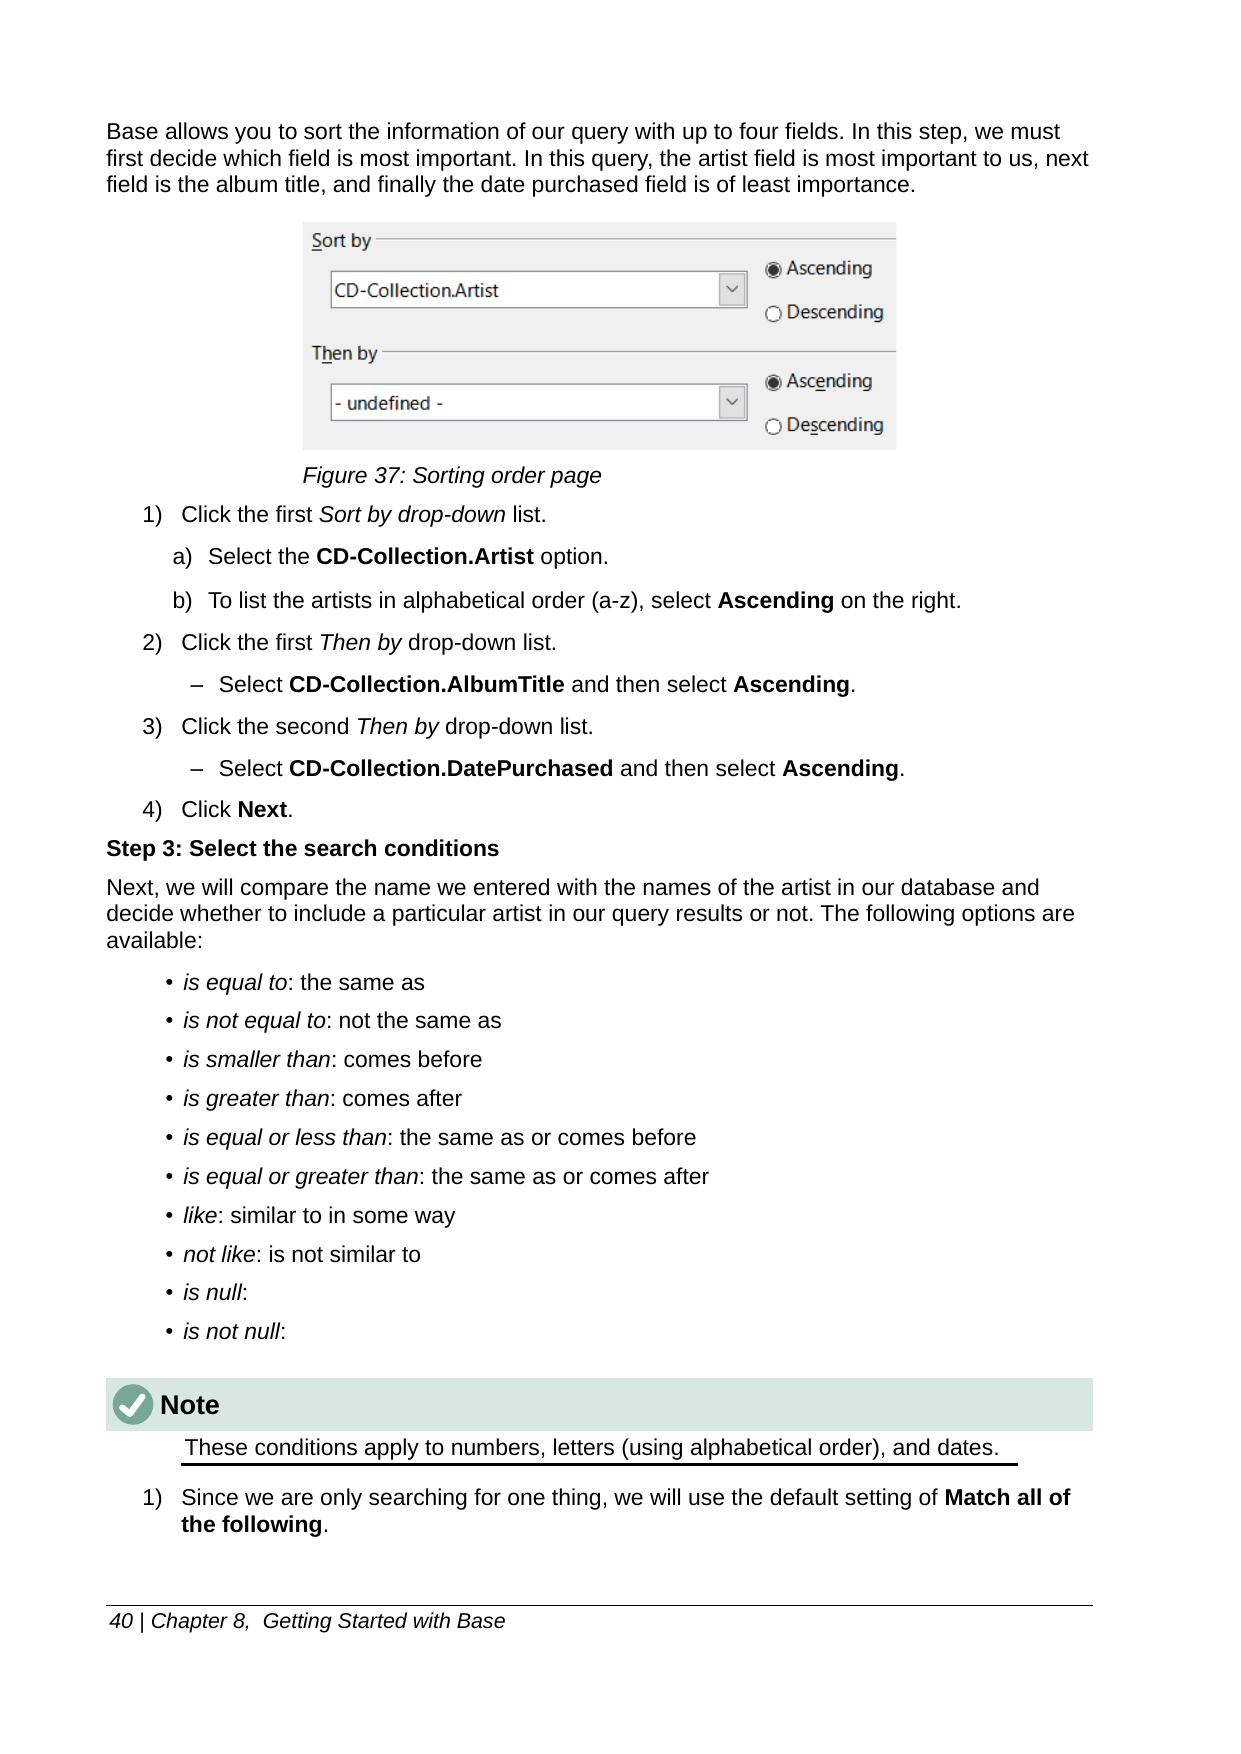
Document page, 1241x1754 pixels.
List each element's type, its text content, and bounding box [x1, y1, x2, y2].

list not like: is not similar to [162, 1238, 1093, 1267]
list is equal to: the same as [162, 966, 1093, 995]
list is smaller than: comes before [162, 1043, 1093, 1073]
text Step 3: Select the search conditions [106, 835, 1093, 862]
subtitle Note [106, 1378, 1093, 1431]
text These conditions apply to numbers, letters (using alphabetical order), and dates. [181, 1431, 1018, 1463]
list Click the second Then by drop-down list. [162, 713, 1093, 739]
list Click the first Sort by drop-down list. [162, 501, 1093, 527]
text Base allows you to sort the information of our query with up to four fields. In this step, we must first decide which field is most important. In this query, the artist field is most important to us, next field is the album title, and finally the date purchased field is of least importance. [106, 118, 1093, 197]
list Since we are only searching for one thing, we will use the default setting of Match all of the following. [162, 1484, 1093, 1537]
list Select CD-Collection.DatePurchased and then select Ascending. [187, 752, 1093, 784]
list Select CD-Collection.AlbumTitle and then select Ascending. [187, 668, 1093, 700]
list To list the artists in alphabetical order (a-z), select Ascending on the right. [169, 584, 1093, 617]
list like: similar to in some way [162, 1199, 1093, 1228]
list Click the first Then by drop-down list. [162, 629, 1093, 656]
list Next, we will compare the name we entered with the names of the artist in our database and decide whether to include a particular artist in our query results or not. The following options are available: [106, 874, 1093, 953]
list is null: [162, 1276, 1093, 1306]
list is equal or greater than: the same as or comes after [162, 1160, 1093, 1189]
list is not null: [162, 1315, 1093, 1347]
list Select the CD-Collection.Artist option. [169, 540, 1093, 572]
text Figure 37: Sorting order page [302, 462, 896, 488]
list Click Next. [162, 796, 1093, 823]
picture [302, 222, 897, 450]
list is equal or less than: the same as or comes before [162, 1121, 1093, 1150]
list is greater than: comes after [162, 1082, 1093, 1111]
list is not equal to: not the same as [162, 1004, 1093, 1034]
